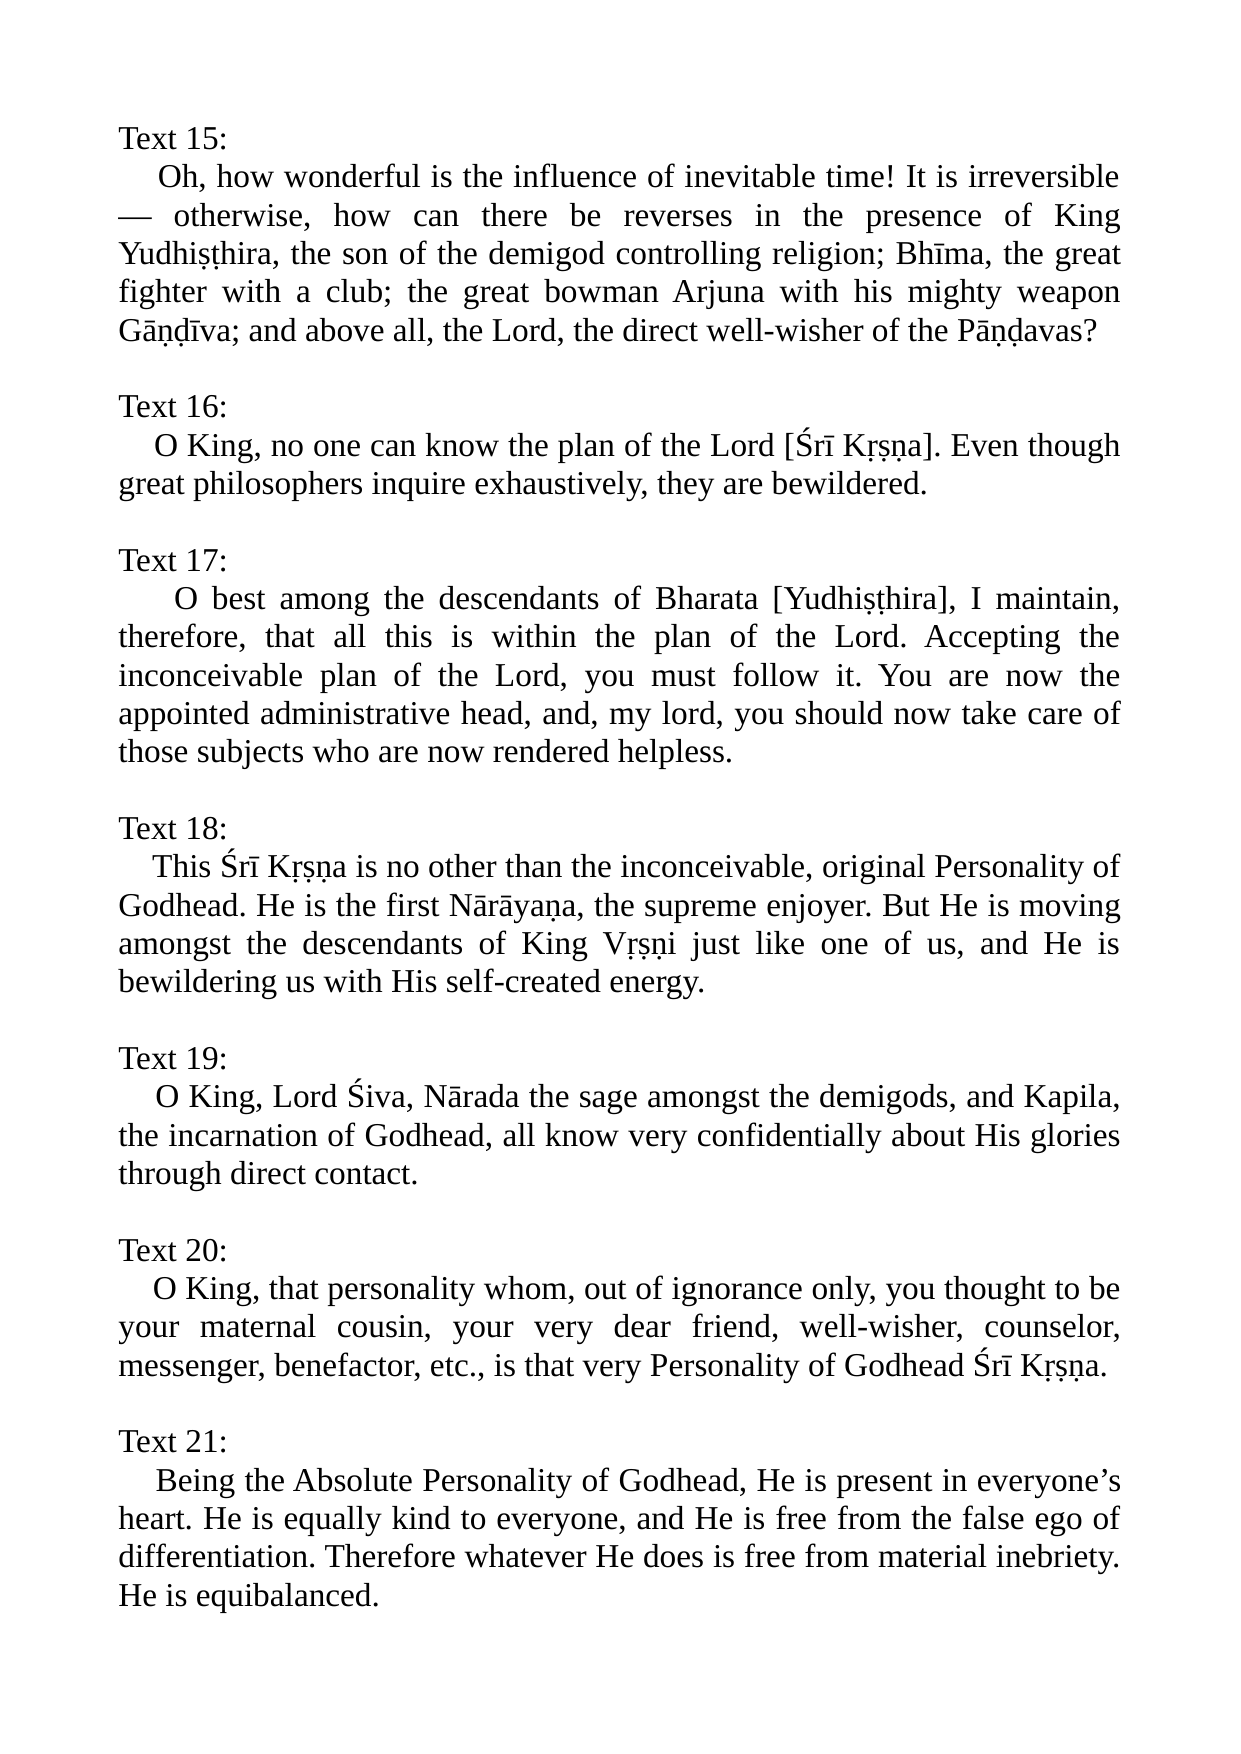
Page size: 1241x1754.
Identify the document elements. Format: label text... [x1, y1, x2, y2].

text Text 16: [118, 386, 1122, 425]
text O King, Lord Śiva, Nārada the sage amongst the demigods, and Kapila, the incarnation of Godhead, all know very confidentially about His glories through direct contact. [118, 1076, 1122, 1191]
text Text 18: [118, 808, 1122, 846]
text This Śrī Kṛṣṇa is no other than the inconceivable, original Personality of Godhead. He is the first Nārāyaṇa, the supreme enjoyer. But He is moving amongst the descendants of King Vṛṣṇi just like one of us, and He is bewildering us with His self-created energy. [118, 846, 1122, 1000]
text Text 19: [118, 1038, 1122, 1076]
text Oh, how wonderful is the influence of inevitable time! It is irreversible — otherwise, how can there be reverses in the presence of King Yudhiṣṭhira, the son of the demigod controlling religion; Bhīma, the great fighter with a club; the great bowman Arjuna with his mighty weapon Gāṇḍīva; and above all, the Lord, the direct well-wisher of the Pāṇḍavas? [118, 156, 1122, 348]
text Text 17: [118, 540, 1122, 578]
text Text 20: [118, 1230, 1122, 1268]
text Text 21: [118, 1421, 1122, 1460]
text O best among the descendants of Bharata [Yudhiṣṭhira], I maintain, therefore, that all this is within the plan of the Lord. Accepting the inconceivable plan of the Lord, you must follow it. You are now the appointed administrative head, and, my lord, you should now take care of those subjects who are now rendered helpless. [118, 578, 1122, 770]
text O King, that personality whom, out of ignorance only, you thought to be your maternal cousin, your very dear friend, well-wisher, counselor, messenger, benefactor, etc., is that very Personality of Godhead Śrī Kṛṣṇa. [118, 1268, 1122, 1383]
text O King, no one can know the plan of the Lord [Śrī Kṛṣṇa]. Even though great philosophers inquire exhaustively, they are bewildered. [118, 425, 1122, 501]
text Text 15: [118, 118, 1122, 156]
text Being the Absolute Personality of Godhead, He is present in everyone’s heart. He is equally kind to everyone, and He is free from the false ego of differentiation. Therefore whatever He does is free from material inebriety. He is equibalanced. [118, 1460, 1122, 1613]
